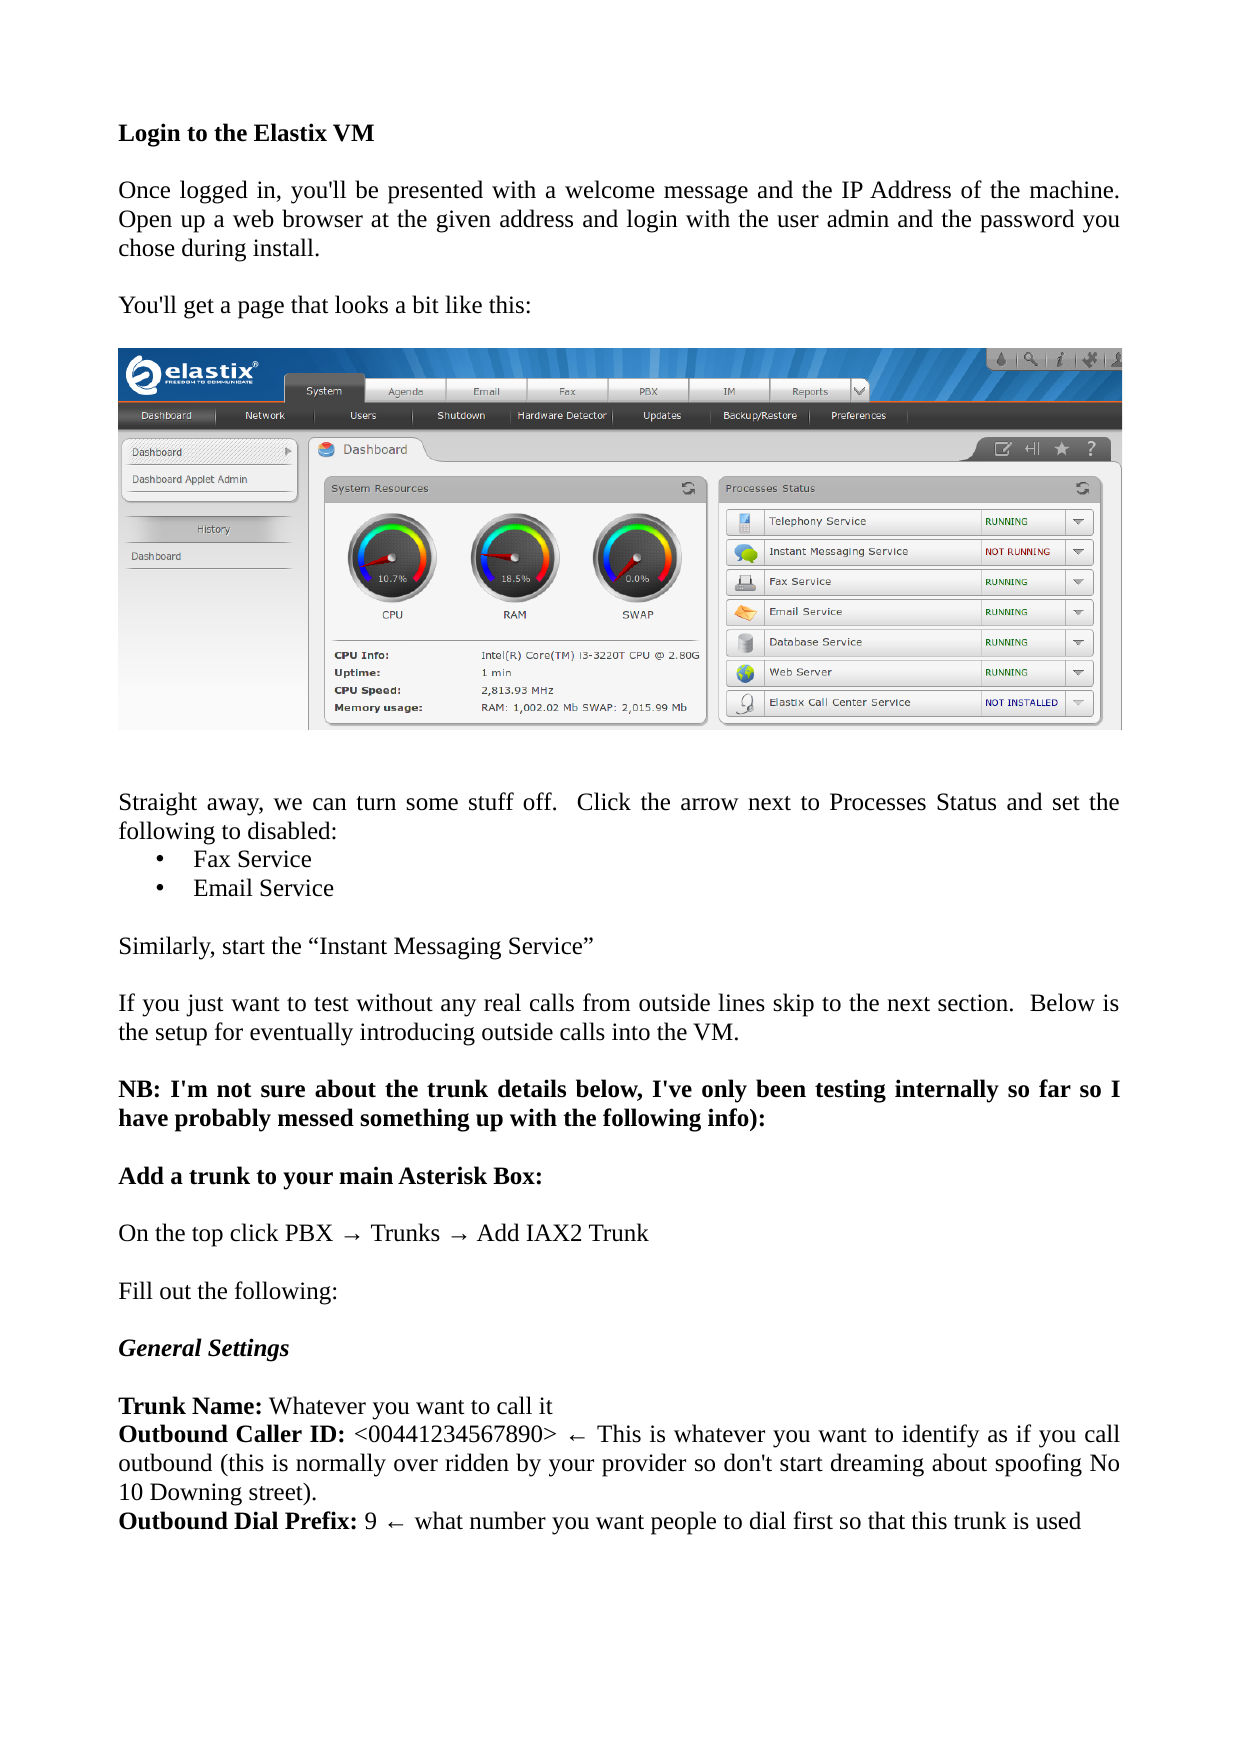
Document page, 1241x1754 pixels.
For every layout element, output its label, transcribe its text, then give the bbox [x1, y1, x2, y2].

list Email Service [156, 873, 1122, 902]
text Outbound Caller ID: <00441234567890> ← This is whatever you want to identify as if you call outbound (this is normally over ridden by your provider so don't start dreaming about spoofing No 10 Downing street). [118, 1419, 1122, 1506]
text General Settings [118, 1333, 1122, 1362]
list Fax Service [156, 844, 1122, 873]
text Straight away, we can turn some stuff off. Click the arrow next to Processes Status and set the following to disabled: [118, 787, 1122, 844]
picture [118, 348, 1123, 730]
text On the top click PBX → Trunks → Add IAX2 Trunk [118, 1218, 1122, 1247]
text Fill out the following: [118, 1276, 1122, 1304]
text Similarly, start the “Instant Messaging Service” [118, 931, 1122, 959]
text Login to the Elastix VM [118, 118, 1122, 147]
text Trunk Name: Whatever you want to call it [118, 1391, 1122, 1419]
text NB: I'm not sure about the trunk details below, I've only been testing internally so far so I have probably messed something up with the following info): [118, 1074, 1122, 1132]
text Outbound Dial Prefix: 9 ← what number you want people to dial first so that this trunk is used [118, 1506, 1122, 1534]
text You'll get a page that looks a bit like this: [118, 291, 1122, 319]
text If you just want to test without any real calls from outside lines skip to the next section. Below is the setup for eventually introducing outside calls into the VM. [118, 988, 1122, 1046]
text Once logged in, you'll be presented with a welcome message and the IP Address of the machine. Open up a web browser at the given address and login with the user admin and the password you chose during install. [118, 176, 1122, 262]
text Add a trunk to your main Asterisk Box: [118, 1161, 1122, 1189]
